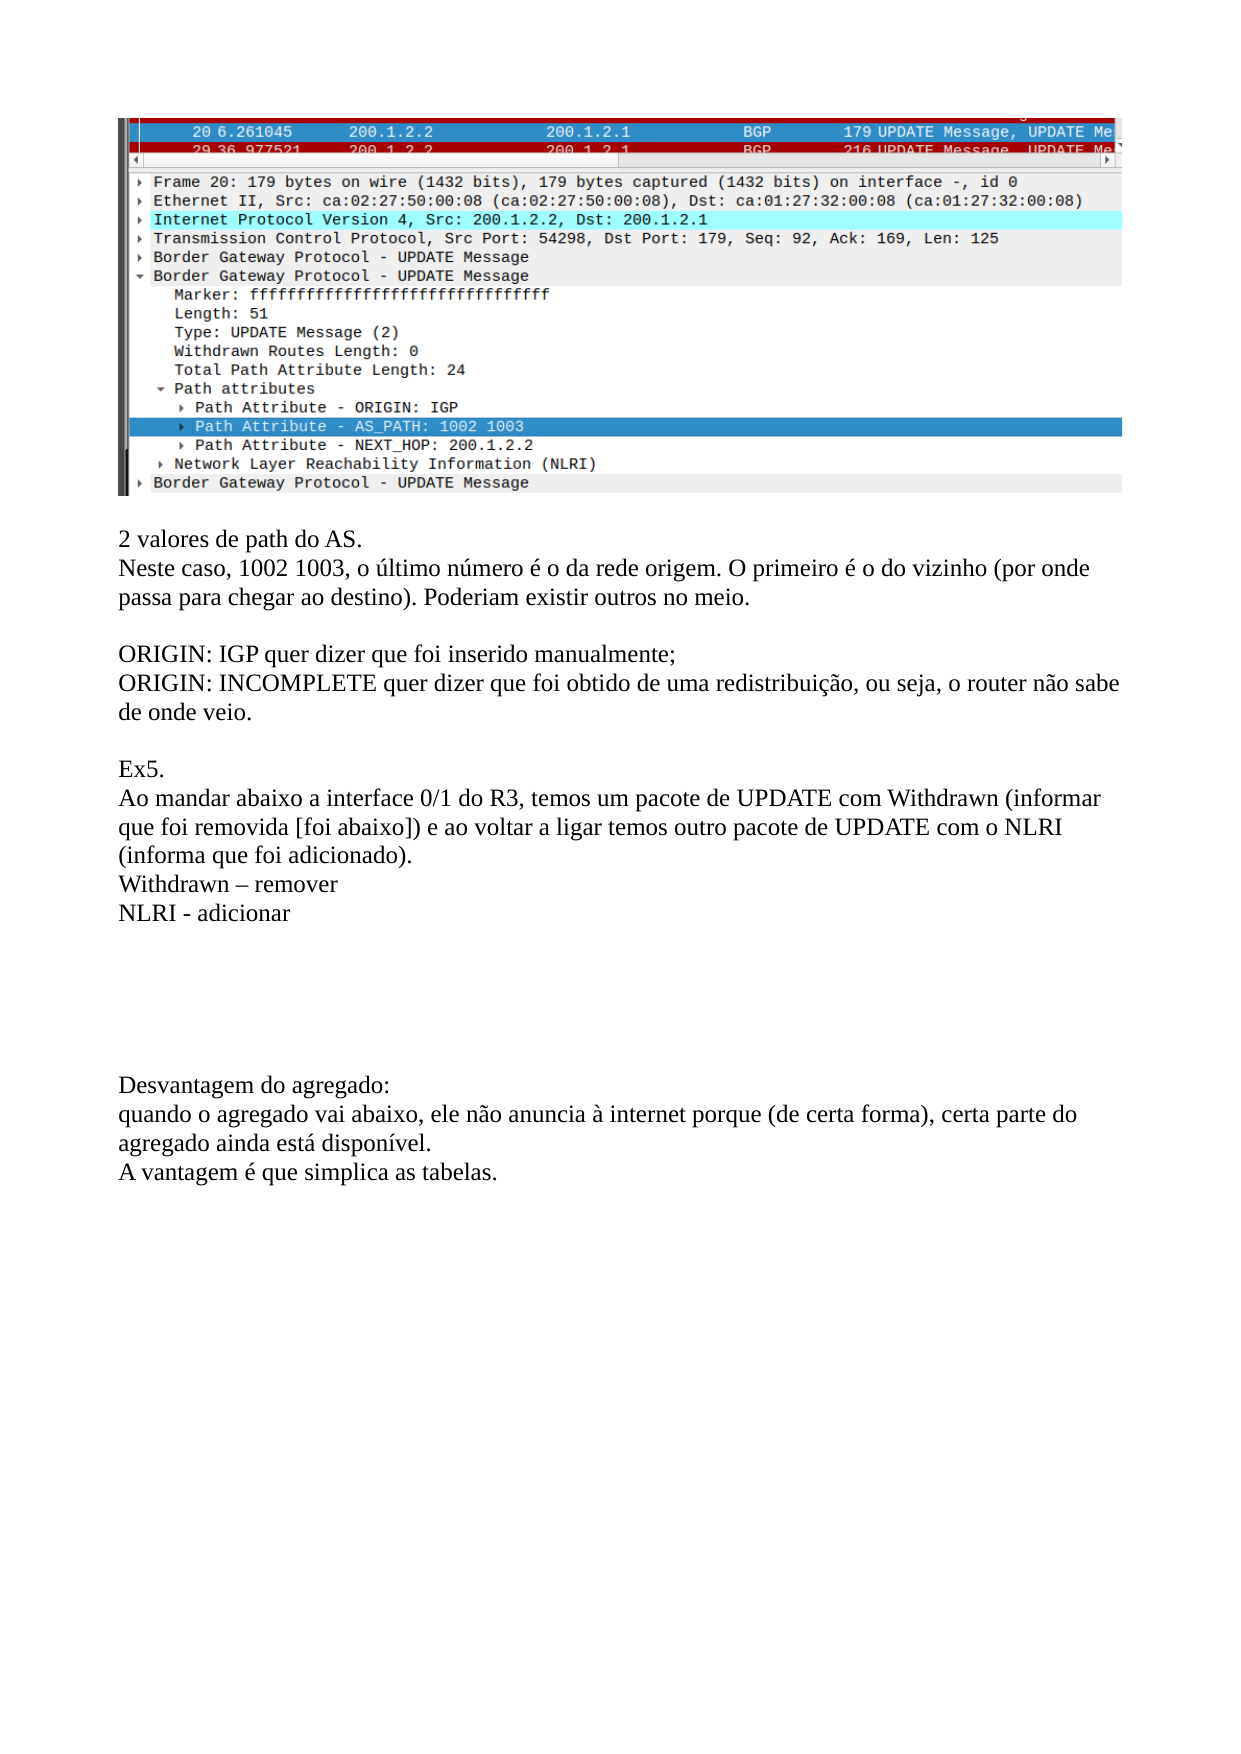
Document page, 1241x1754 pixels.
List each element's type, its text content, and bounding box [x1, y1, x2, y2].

text NLRI - adicionar [118, 898, 1122, 927]
text Ex5. [118, 754, 1122, 783]
text Desvantagem do agregado: [118, 1071, 1122, 1099]
picture [118, 118, 1123, 496]
text quando o agregado vai abaixo, ele não anuncia à internet porque (de certa forma), certa parte do agregado ainda está disponível. [118, 1099, 1122, 1157]
text Ao mandar abaixo a interface 0/1 do R3, temos um pacote de UPDATE com Withdrawn (informar que foi removida [foi abaixo]) e ao voltar a ligar temos outro pacote de UPDATE com o NLRI (informa que foi adicionado). Withdrawn – remover [118, 783, 1122, 898]
text 2 valores de path do AS. [118, 524, 1122, 553]
text Neste caso, 1002 1003, o último número é o da rede origem. O primeiro é o do vizinho (por onde passa para chegar ao destino). Poderiam existir outros no meio. [118, 553, 1122, 611]
text ORIGIN: IGP quer dizer que foi inserido manualmente; ORIGIN: INCOMPLETE quer dizer que foi obtido de uma redistribuição, ou seja, o router não sabe de onde veio. [118, 639, 1122, 726]
text A vantagem é que simplica as tabelas. [118, 1157, 1122, 1186]
